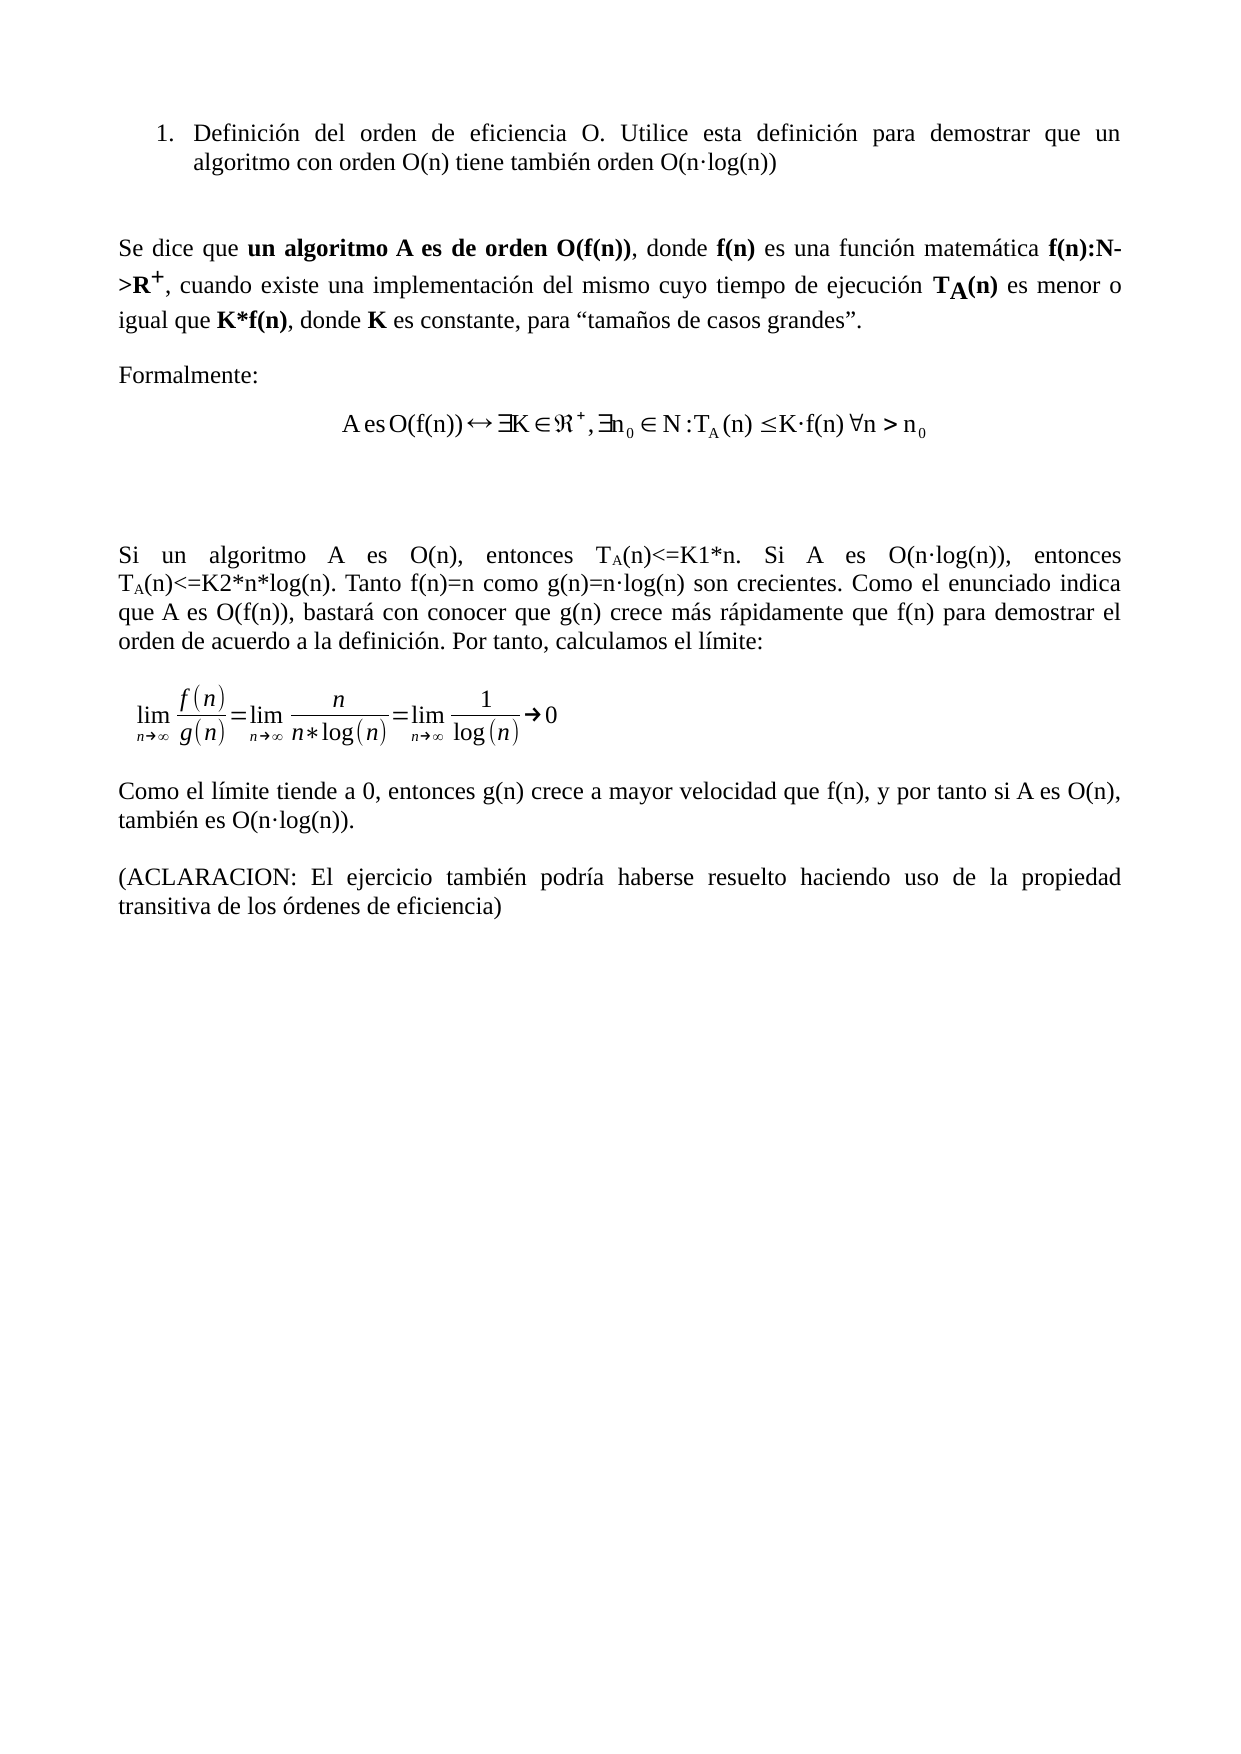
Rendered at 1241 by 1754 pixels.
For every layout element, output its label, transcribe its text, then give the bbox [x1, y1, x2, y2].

text Como el límite tiende a 0, entonces g(n) crece a mayor velocidad que f(n), y por tanto si A es O(n), también es O(n·log(n)). [118, 776, 1122, 833]
text Formalmente: [118, 362, 1122, 389]
text Si un algoritmo A es O(n), entonces TA(n)<=K1*n. Si A es O(n·log(n)), entonces TA(n)<=K2*n*log(n). Tanto f(n)=n como g(n)=n·log(n) son crecientes. Como el enunciado indica que A es O(f(n)), bastará con conocer que g(n) crece más rápidamente que f(n) para demostrar el orden de acuerdo a la definición. Por tanto, calculamos el límite: [118, 540, 1122, 655]
text Se dice que un algoritmo A es de orden O(f(n)), donde f(n) es una función matemática f(n):N->R+, cuando existe una implementación del mismo cuyo tiempo de ejecución TA(n) es menor o igual que K*f(n), donde K es constante, para “tamaños de casos grandes”. [118, 233, 1122, 334]
list Definición del orden de eficiencia O. Utilice esta definición para demostrar que un algoritmo con orden O(n) tiene también orden O(n·log(n)) [156, 118, 1122, 176]
text (ACLARACION: El ejercicio también podría haberse resuelto haciendo uso de la propiedad transitiva de los órdenes de eficiencia) [118, 862, 1122, 920]
